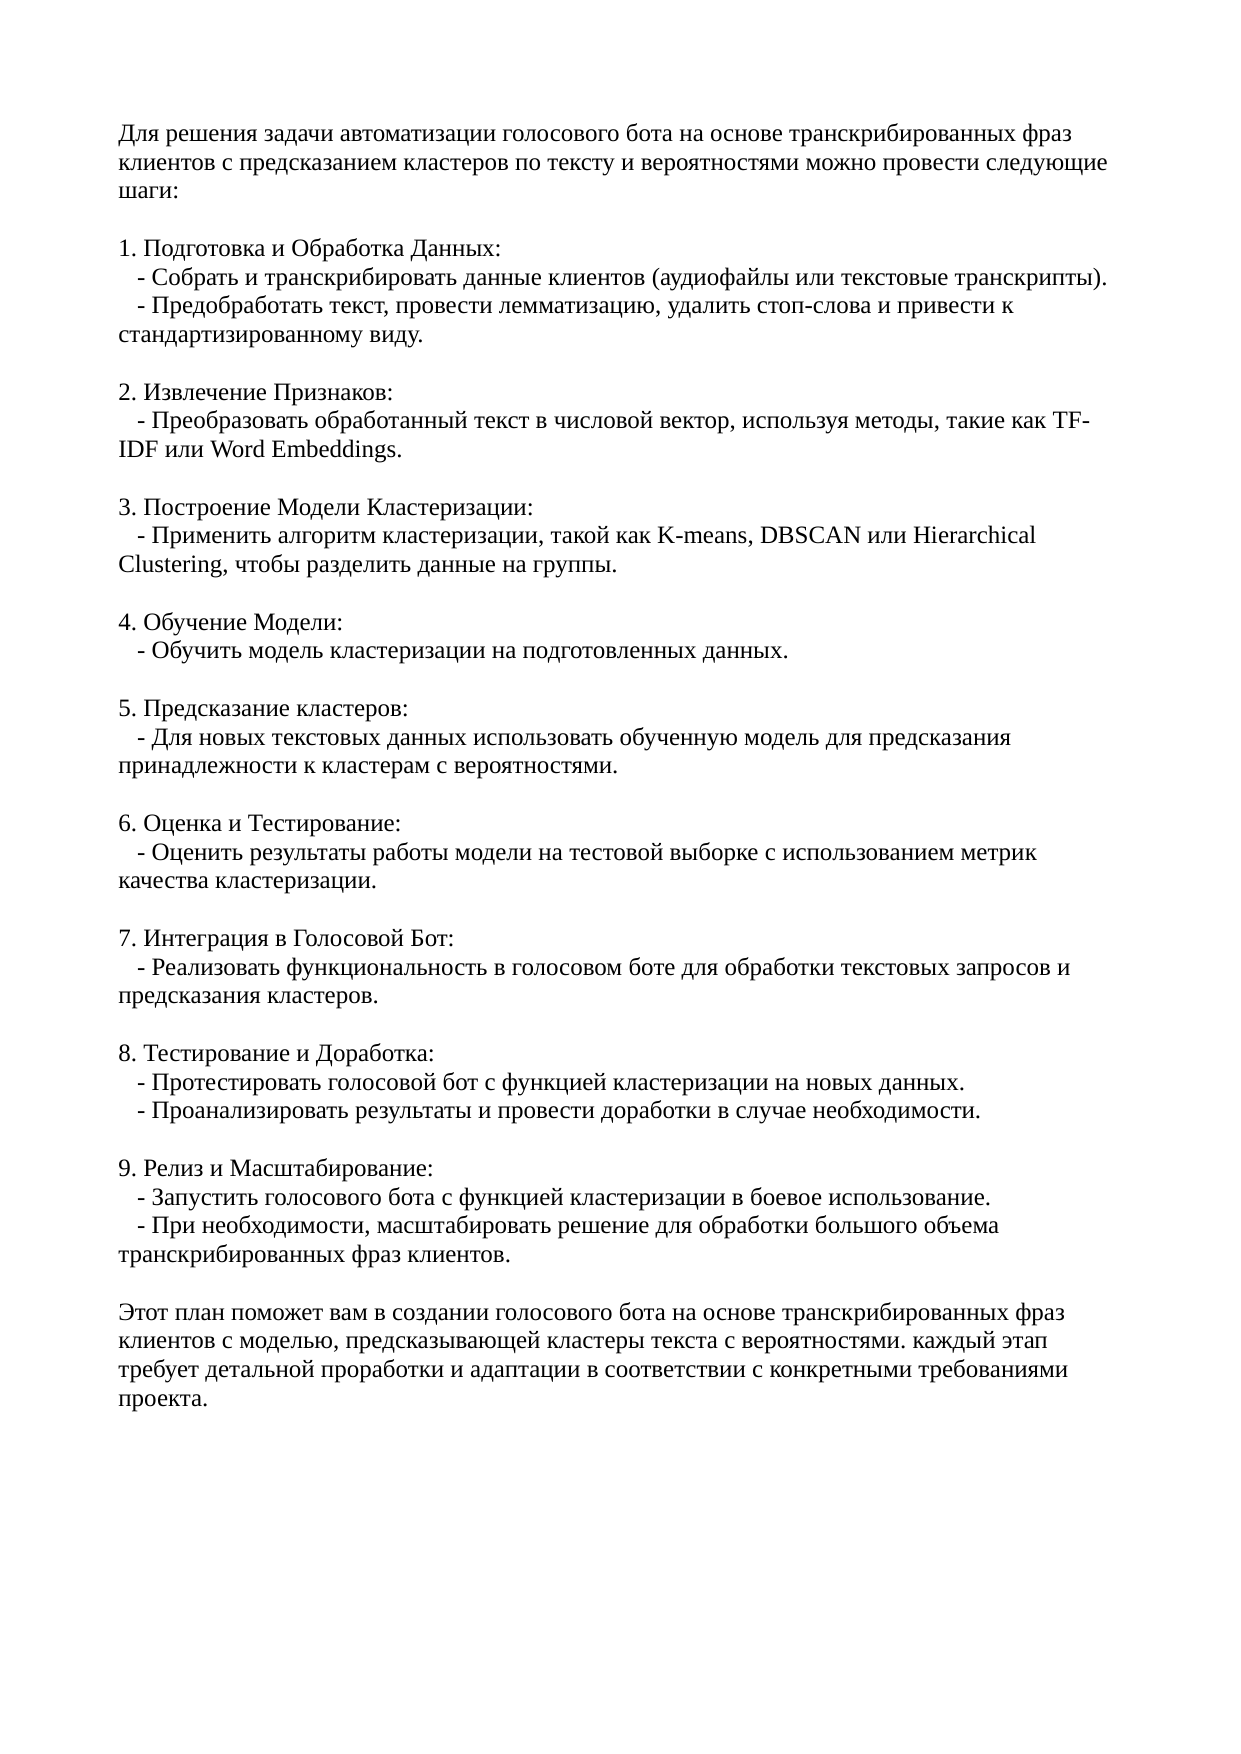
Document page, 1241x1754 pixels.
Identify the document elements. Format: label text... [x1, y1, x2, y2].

text Для решения задачи автоматизации голосового бота на основе транскрибированных фраз клиентов с предсказанием кластеров по тексту и вероятностями можно провести следующие шаги: [118, 118, 1122, 204]
text 4. Обучение Модели: [118, 607, 1122, 636]
text 7. Интеграция в Голосовой Бот: [118, 923, 1122, 952]
text - Преобразовать обработанный текст в числовой вектор, используя методы, такие как TF-IDF или Word Embeddings. [118, 406, 1122, 463]
text - Протестировать голосовой бот с функцией кластеризации на новых данных. [118, 1067, 1122, 1096]
text 6. Оценка и Тестирование: [118, 808, 1122, 837]
text 9. Релиз и Масштабирование: [118, 1153, 1122, 1182]
text - При необходимости, масштабировать решение для обработки большого объема транскрибированных фраз клиентов. [118, 1211, 1122, 1268]
text Этот план поможет вам в создании голосового бота на основе транскрибированных фраз клиентов с моделью, предсказывающей кластеры текста с вероятностями. каждый этап требует детальной проработки и адаптации в соответствии с конкретными требованиями проекта. [118, 1297, 1122, 1412]
text 2. Извлечение Признаков: [118, 377, 1122, 406]
text 3. Построение Модели Кластеризации: [118, 492, 1122, 521]
text - Обучить модель кластеризации на подготовленных данных. [118, 636, 1122, 664]
text 8. Тестирование и Доработка: [118, 1038, 1122, 1067]
text - Запустить голосового бота с функцией кластеризации в боевое использование. [118, 1182, 1122, 1211]
text - Собрать и транскрибировать данные клиентов (аудиофайлы или текстовые транскрипты). [118, 262, 1122, 291]
text - Для новых текстовых данных использовать обученную модель для предсказания принадлежности к кластерам с вероятностями. [118, 722, 1122, 779]
text - Реализовать функциональность в голосовом боте для обработки текстовых запросов и предсказания кластеров. [118, 952, 1122, 1009]
text - Проанализировать результаты и провести доработки в случае необходимости. [118, 1096, 1122, 1124]
text 5. Предсказание кластеров: [118, 693, 1122, 722]
text - Предобработать текст, провести лемматизацию, удалить стоп-слова и привести к стандартизированному виду. [118, 291, 1122, 348]
text 1. Подготовка и Обработка Данных: [118, 233, 1122, 262]
text - Применить алгоритм кластеризации, такой как K-means, DBSCAN или Hierarchical Clustering, чтобы разделить данные на группы. [118, 521, 1122, 578]
text - Оценить результаты работы модели на тестовой выборке с использованием метрик качества кластеризации. [118, 837, 1122, 894]
